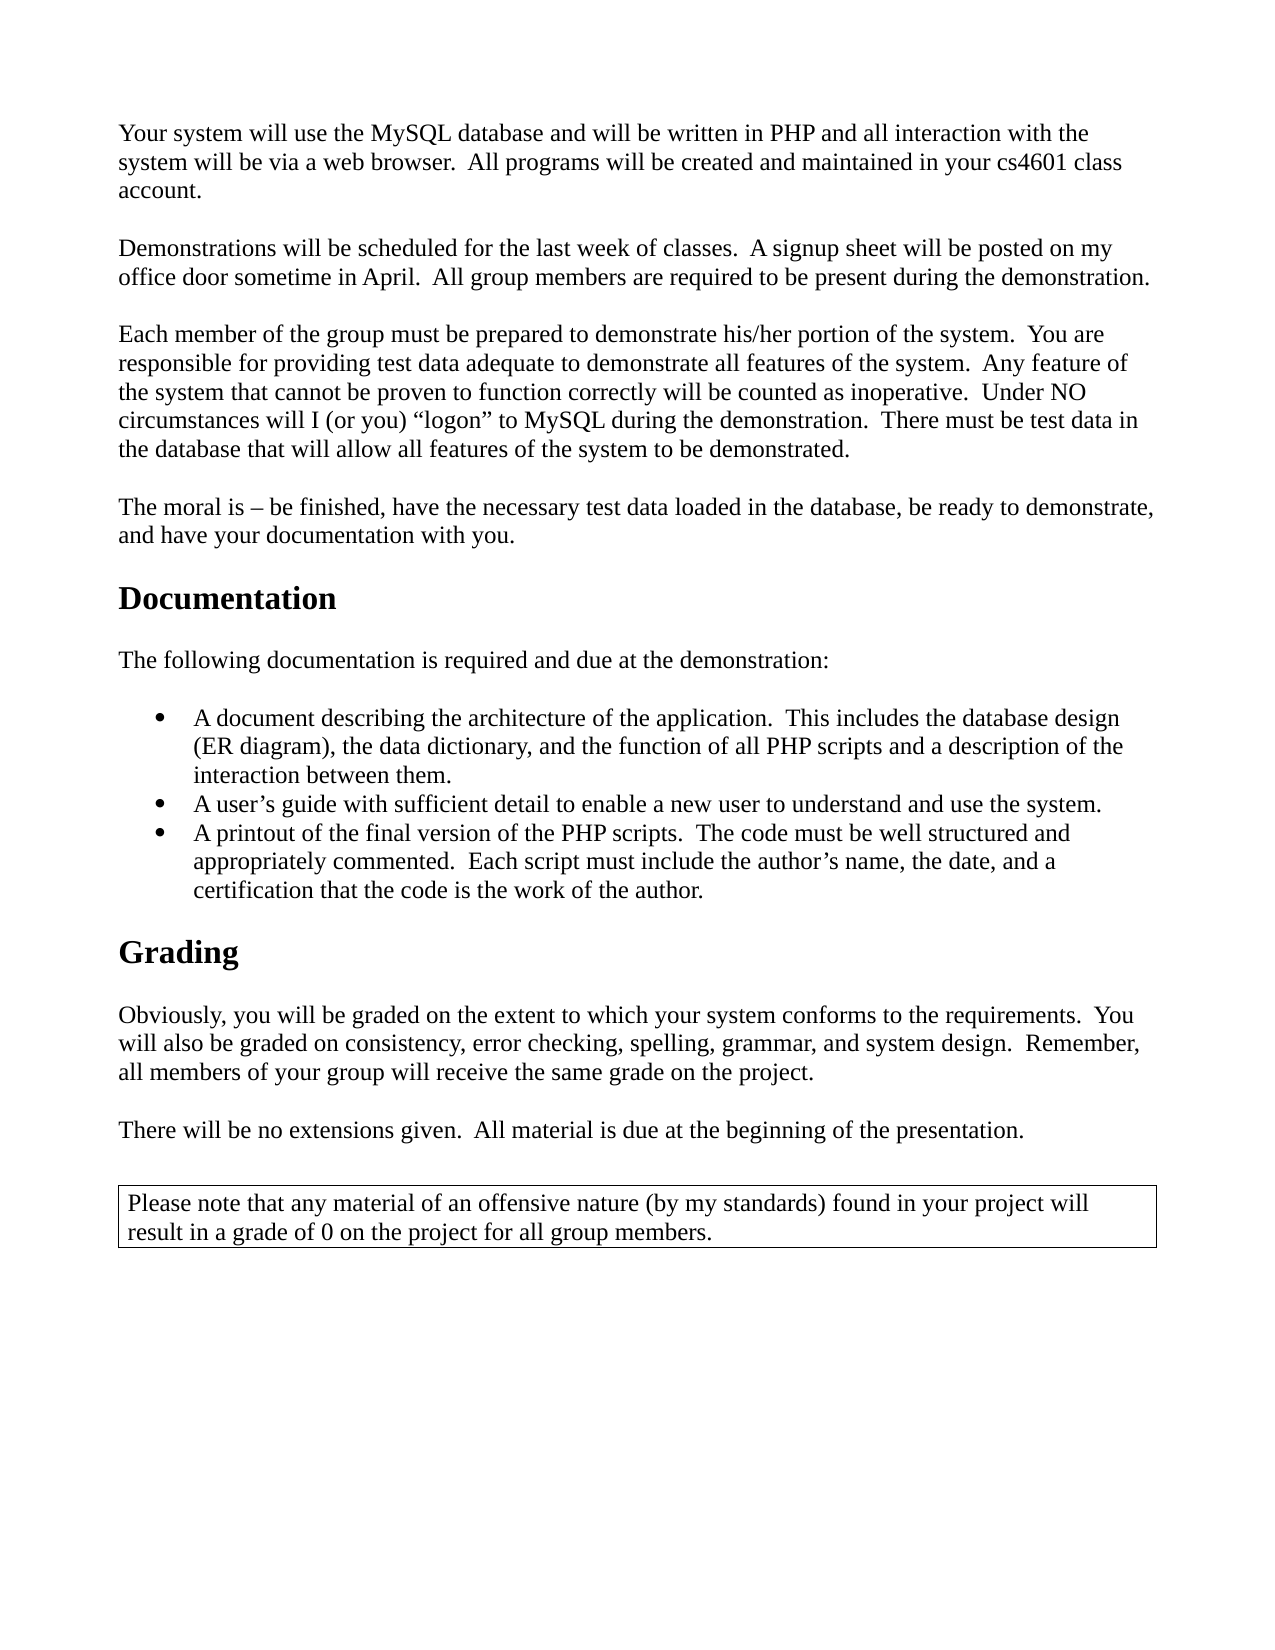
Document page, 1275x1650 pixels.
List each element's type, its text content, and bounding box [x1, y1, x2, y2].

text There will be no extensions given. All material is due at the beginning of the presentation. [118, 1115, 1157, 1143]
list A document describing the architecture of the application. This includes the database design (ER diagram), the data dictionary, and the function of all PHP scripts and a description of the interaction between them. [156, 703, 1157, 789]
subtitle Grading [118, 933, 1157, 971]
text Each member of the group must be prepared to demonstrate his/her portion of the system. You are responsible for providing test data adequate to demonstrate all features of the system. Any feature of the system that cannot be proven to function correctly will be counted as inoperative. Under NO circumstances will I (or you) “logon” to MySQL during the demonstration. There must be test data in the database that will allow all features of the system to be demonstrated. [118, 319, 1157, 463]
text The moral is – be finished, have the necessary test data loaded in the database, be ready to demonstrate, and have your documentation with you. [118, 492, 1157, 549]
text Obviously, you will be graded on the extent to which your system conforms to the requirements. You will also be graded on consistency, error checking, spelling, grammar, and system design. Remember, all members of your group will receive the same grade on the project. [118, 1000, 1157, 1086]
text Your system will use the MySQL database and will be written in PHP and all interaction with the system will be via a web browser. All programs will be created and maintained in your cs4601 class account. [118, 118, 1157, 204]
list A user’s guide with sufficient detail to enable a new user to understand and use the system. [156, 789, 1157, 818]
text The following documentation is required and due at the demonstration: [118, 645, 1157, 674]
text Demonstrations will be scheduled for the last week of classes. A signup sheet will be posted on my office door sometime in April. All group members are required to be present during the demonstration. [118, 233, 1157, 291]
list A printout of the final version of the PHP scripts. The code must be well structured and appropriately commented. Each script must include the author’s name, the date, and a certification that the code is the work of the author. [156, 818, 1157, 904]
text Please note that any material of an offensive nature (by my standards) found in your project will result in a grade of 0 on the project for all group members. [119, 1186, 1156, 1247]
subtitle Documentation [118, 578, 1157, 616]
